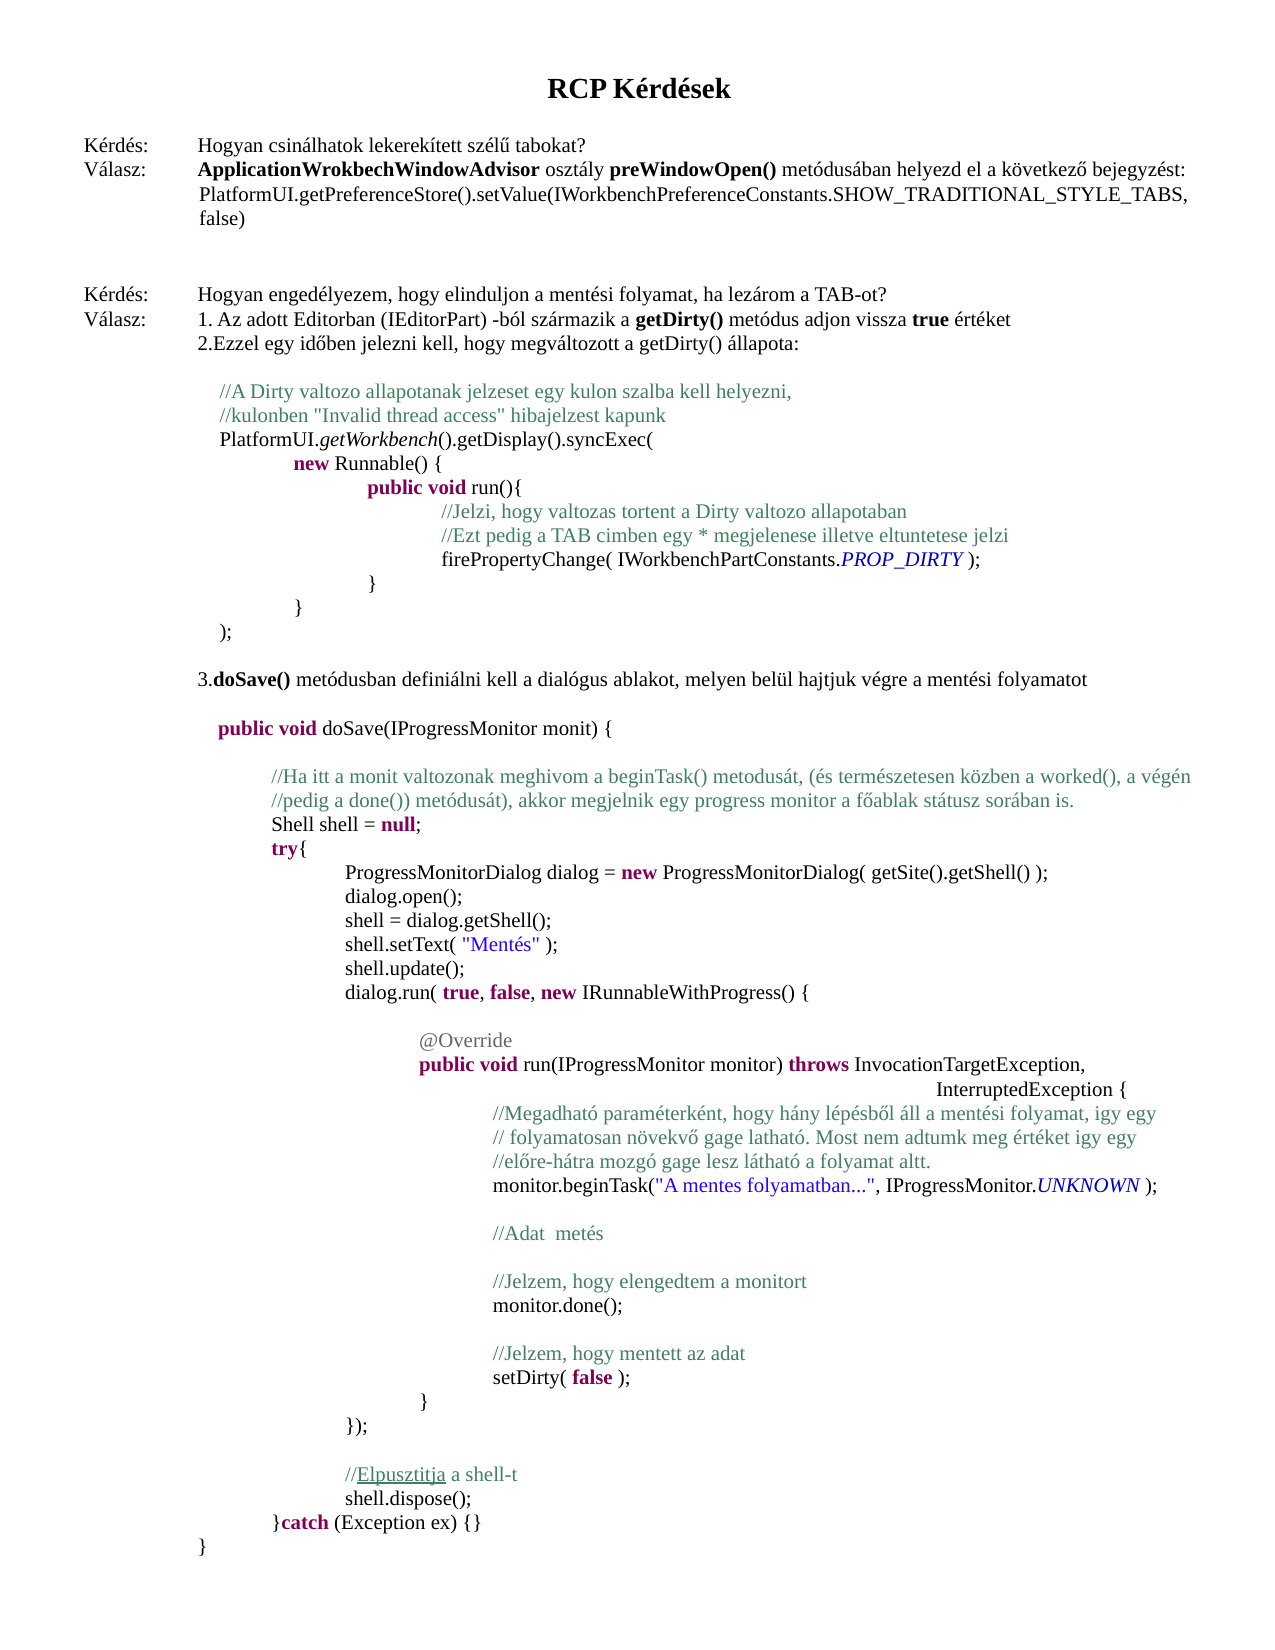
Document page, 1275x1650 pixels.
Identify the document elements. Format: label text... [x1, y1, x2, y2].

text public void run(){ [219, 475, 1194, 499]
text PlatformUI.getWorkbench().getDisplay().syncExec( [219, 427, 1194, 451]
text //Elpusztitja a shell-t [197, 1461, 1194, 1486]
list 3.doSave() metódusban definiálni kell a dialógus ablakot, melyen belül hajtjuk végre a mentési folyamatot [197, 667, 1194, 691]
text new Runnable() { [219, 451, 1194, 475]
text //Jelzi, hogy valtozas tortent a Dirty valtozo allapotaban [219, 499, 1194, 523]
text setDirty( false ); [197, 1365, 1194, 1389]
text }); [197, 1413, 1194, 1437]
text RCP Kérdések [84, 71, 1194, 104]
text shell = dialog.getShell(); [197, 908, 1194, 932]
text // folyamatosan növekvő gage latható. Most nem adtumk meg értéket igy egy [197, 1124, 1194, 1149]
text shell.setText( "Mentés" ); [197, 932, 1194, 956]
text try{ [197, 836, 1194, 860]
text shell.dispose(); [197, 1486, 1194, 1509]
text ProgressMonitorDialog dialog = new ProgressMonitorDialog( getSite().getShell() ); [197, 860, 1194, 884]
text firePropertyChange( IWorkbenchPartConstants.PROP_DIRTY ); [219, 547, 1194, 571]
text dialog.open(); [197, 884, 1194, 908]
text dialog.run( true, false, new IRunnableWithProgress() { [197, 980, 1194, 1004]
text //Ezt pedig a TAB cimben egy * megjelenese illetve eltuntetese jelzi [219, 523, 1194, 547]
text //Jelzem, hogy mentett az adat [197, 1341, 1194, 1365]
text //A Dirty valtozo allapotanak jelzeset egy kulon szalba kell helyezni, [219, 379, 1194, 403]
text //előre-hátra mozgó gage lesz látható a folyamat altt. [197, 1149, 1194, 1173]
text InterruptedException { [197, 1076, 1194, 1101]
text //pedig a done()) metódusát), akkor megjelnik egy progress monitor a főablak státusz sorában is. [197, 788, 1194, 812]
text public void doSave(IProgressMonitor monit) { [218, 716, 1194, 739]
text } [197, 1534, 1194, 1558]
text //kulonben "Invalid thread access" hibajelzest kapunk [219, 403, 1194, 427]
text Válasz: ApplicationWrokbechWindowAdvisor osztály preWindowOpen() metódusában helyezd el a következő bejegyzést: [84, 157, 1194, 181]
text Kérdés: Hogyan engedélyezem, hogy elinduljon a mentési folyamat, ha lezárom a TAB-ot? [84, 282, 1194, 306]
text @Override [197, 1028, 1194, 1052]
text monitor.done(); [197, 1293, 1194, 1317]
text //Ha itt a monit valtozonak meghivom a beginTask() metodusát, (és természetesen közben a worked(), a végén [197, 764, 1194, 788]
text PlatformUI.getPreferenceStore().setValue(IWorkbenchPreferenceConstants.SHOW_TRADITIONAL_STYLE_TABS, false) [199, 181, 1194, 229]
text } [219, 571, 1194, 595]
text Válasz: 1. Az adott Editorban (IEditorPart) -ból származik a getDirty() metódus adjon vissza true értéket [84, 306, 1194, 331]
text Shell shell = null; [197, 812, 1194, 836]
text monitor.beginTask("A mentes folyamatban...", IProgressMonitor.UNKNOWN ); [197, 1173, 1194, 1197]
list 2.Ezzel egy időben jelezni kell, hogy megváltozott a getDirty() állapota: [197, 331, 1194, 354]
text } [219, 595, 1194, 619]
text Kérdés: Hogyan csinálhatok lekerekített szélű tabokat? [84, 133, 1194, 157]
text public void run(IProgressMonitor monitor) throws InvocationTargetException, [197, 1052, 1194, 1076]
text }catch (Exception ex) {} [197, 1509, 1194, 1534]
text //Jelzem, hogy elengedtem a monitort [197, 1269, 1194, 1293]
text //Adat metés [197, 1221, 1194, 1245]
text //Megadható paraméterként, hogy hány lépésből áll a mentési folyamat, igy egy [197, 1101, 1194, 1124]
text ); [219, 619, 1194, 643]
text } [197, 1389, 1194, 1413]
text shell.update(); [197, 956, 1194, 980]
